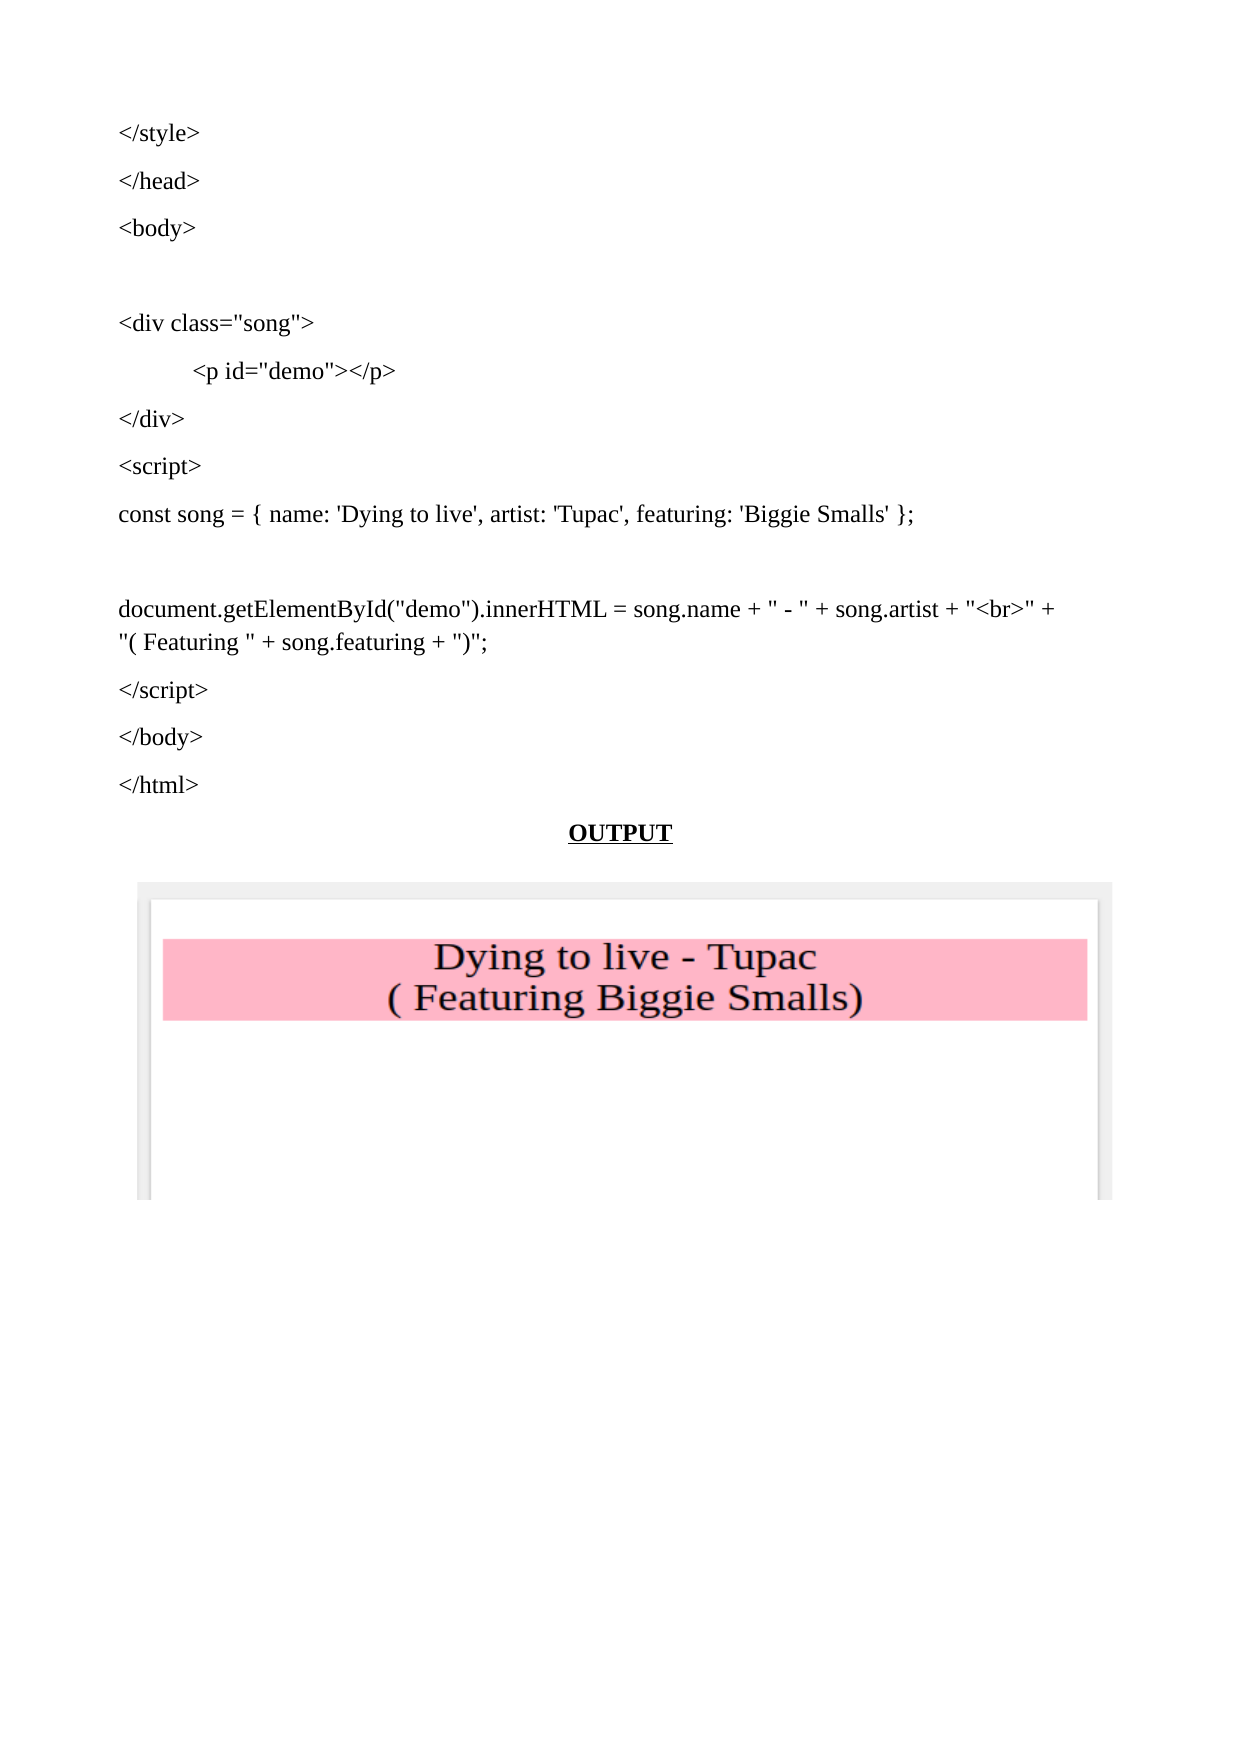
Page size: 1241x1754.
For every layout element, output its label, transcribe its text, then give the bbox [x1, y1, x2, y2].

text <body> [118, 213, 1122, 242]
text <p id="demo"></p> [118, 356, 1122, 385]
text </div> [118, 404, 1122, 432]
text OUTPUT [118, 818, 1122, 846]
text </script> [118, 675, 1122, 703]
text <script> [118, 451, 1122, 480]
text <div class="song"> [118, 308, 1122, 337]
text document.getElementById("demo").innerHTML = song.name + " - " + song.artist + "<br>" + "( Featuring " + song.featuring + ")"; [118, 594, 1122, 656]
text </html> [118, 770, 1122, 799]
text </head> [118, 166, 1122, 194]
text const song = { name: 'Dying to live', artist: 'Tupac', featuring: 'Biggie Smalls' }; [118, 499, 1122, 528]
text </body> [118, 722, 1122, 751]
text </style> [118, 118, 1122, 147]
